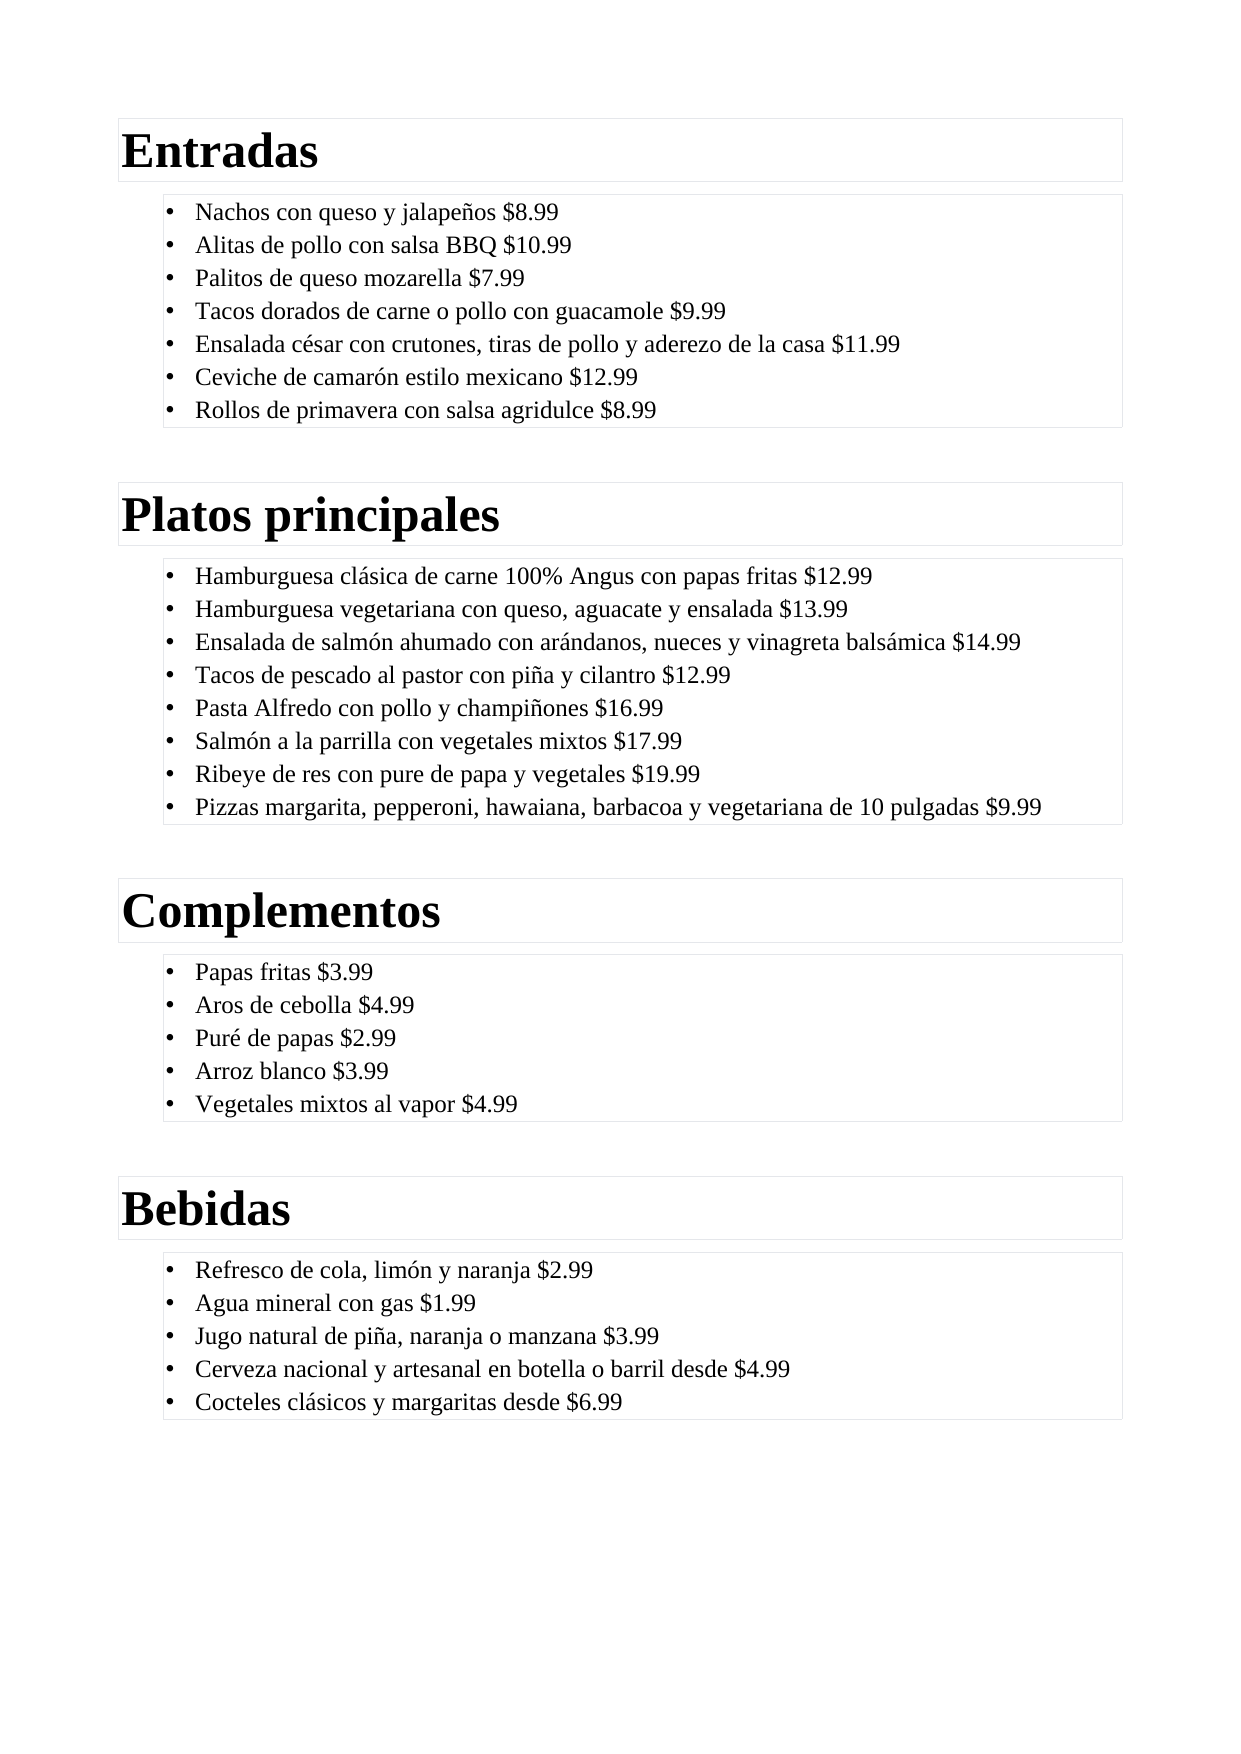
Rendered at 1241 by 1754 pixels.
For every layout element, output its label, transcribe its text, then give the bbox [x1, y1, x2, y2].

list Nachos con queso y jalapeños $8.99 [164, 195, 1122, 226]
list Vegetales mixtos al vapor $4.99 [164, 1086, 1122, 1121]
list Ceviche de camarón estilo mexicano $12.99 [164, 359, 1122, 391]
subtitle Platos principales [119, 483, 1122, 545]
list Palitos de queso mozarella $7.99 [164, 260, 1122, 292]
list Hamburguesa vegetariana con queso, aguacate y ensalada $13.99 [164, 591, 1122, 622]
subtitle Complementos [119, 879, 1122, 942]
list Ensalada de salmón ahumado con arándanos, nueces y vinagreta balsámica $14.99 [164, 624, 1122, 656]
list Pizzas margarita, pepperoni, hawaiana, barbacoa y vegetariana de 10 pulgadas $9.99 [164, 789, 1122, 824]
list Rollos de primavera con salsa agridulce $8.99 [164, 392, 1122, 427]
list Ribeye de res con pure de papa y vegetales $19.99 [164, 756, 1122, 788]
list Ensalada césar con crutones, tiras de pollo y aderezo de la casa $11.99 [164, 326, 1122, 358]
list Tacos dorados de carne o pollo con guacamole $9.99 [164, 293, 1122, 325]
list Cocteles clásicos y margaritas desde $6.99 [164, 1384, 1122, 1419]
list Papas fritas $3.99 [164, 955, 1122, 986]
list Aros de cebolla $4.99 [164, 987, 1122, 1019]
list Jugo natural de piña, naranja o manzana $3.99 [164, 1318, 1122, 1349]
list Pasta Alfredo con pollo y champiñones $16.99 [164, 690, 1122, 722]
list Hamburguesa clásica de carne 100% Angus con papas fritas $12.99 [164, 559, 1122, 589]
subtitle Entradas [119, 119, 1122, 181]
list Alitas de pollo con salsa BBQ $10.99 [164, 227, 1122, 259]
list Arroz blanco $3.99 [164, 1053, 1122, 1085]
subtitle Bebidas [119, 1177, 1122, 1239]
list Tacos de pescado al pastor con piña y cilantro $12.99 [164, 657, 1122, 688]
list Salmón a la parrilla con vegetales mixtos $17.99 [164, 723, 1122, 754]
list Agua mineral con gas $1.99 [164, 1285, 1122, 1317]
list Puré de papas $2.99 [164, 1020, 1122, 1052]
list Cerveza nacional y artesanal en botella o barril desde $4.99 [164, 1351, 1122, 1383]
list Refresco de cola, limón y naranja $2.99 [164, 1253, 1122, 1283]
